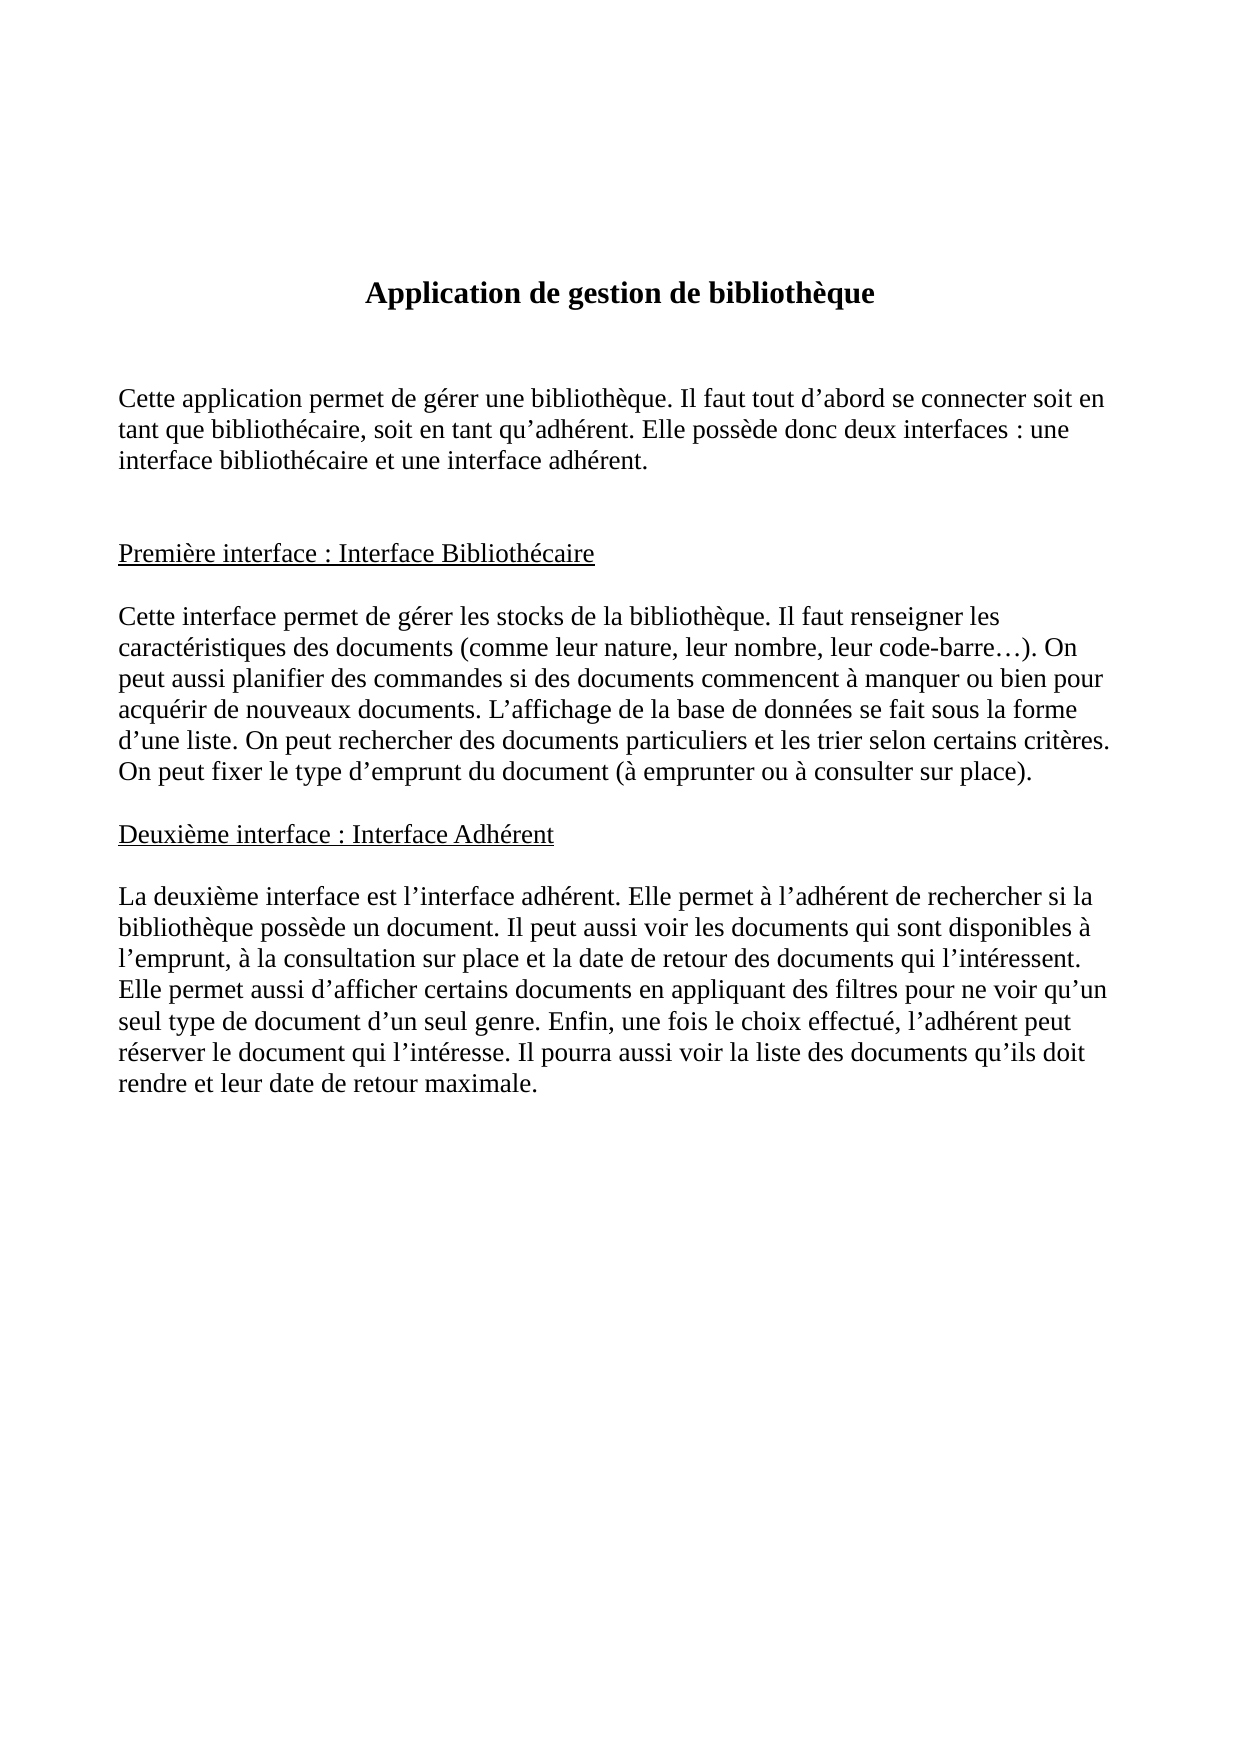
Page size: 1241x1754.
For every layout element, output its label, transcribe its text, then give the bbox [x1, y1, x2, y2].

text Application de gestion de bibliothèque [118, 274, 1122, 310]
text Deuxième interface : Interface Adhérent [118, 818, 1122, 849]
text La deuxième interface est l’interface adhérent. Elle permet à l’adhérent de rechercher si la bibliothèque possède un document. Il peut aussi voir les documents qui sont disponibles à l’emprunt, à la consultation sur place et la date de retour des documents qui l’intéressent. Elle permet aussi d’afficher certains documents en appliquant des filtres pour ne voir qu’un seul type de document d’un seul genre. Enfin, une fois le choix effectué, l’adhérent peut réserver le document qui l’intéresse. Il pourra aussi voir la liste des documents qu’ils doit rendre et leur date de retour maximale. [118, 880, 1122, 1098]
text Cette interface permet de gérer les stocks de la bibliothèque. Il faut renseigner les caractéristiques des documents (comme leur nature, leur nombre, leur code-barre…). On peut aussi planifier des commandes si des documents commencent à manquer ou bien pour acquérir de nouveaux documents. L’affichage de la base de données se fait sous la forme d’une liste. On peut rechercher des documents particuliers et les trier selon certains critères. On peut fixer le type d’emprunt du document (à emprunter ou à consulter sur place). [118, 600, 1122, 787]
text Cette application permet de gérer une bibliothèque. Il faut tout d’abord se connecter soit en tant que bibliothécaire, soit en tant qu’adhérent. Elle possède donc deux interfaces : une interface bibliothécaire et une interface adhérent. [118, 382, 1122, 475]
text Première interface : Interface Bibliothécaire [118, 537, 1122, 568]
